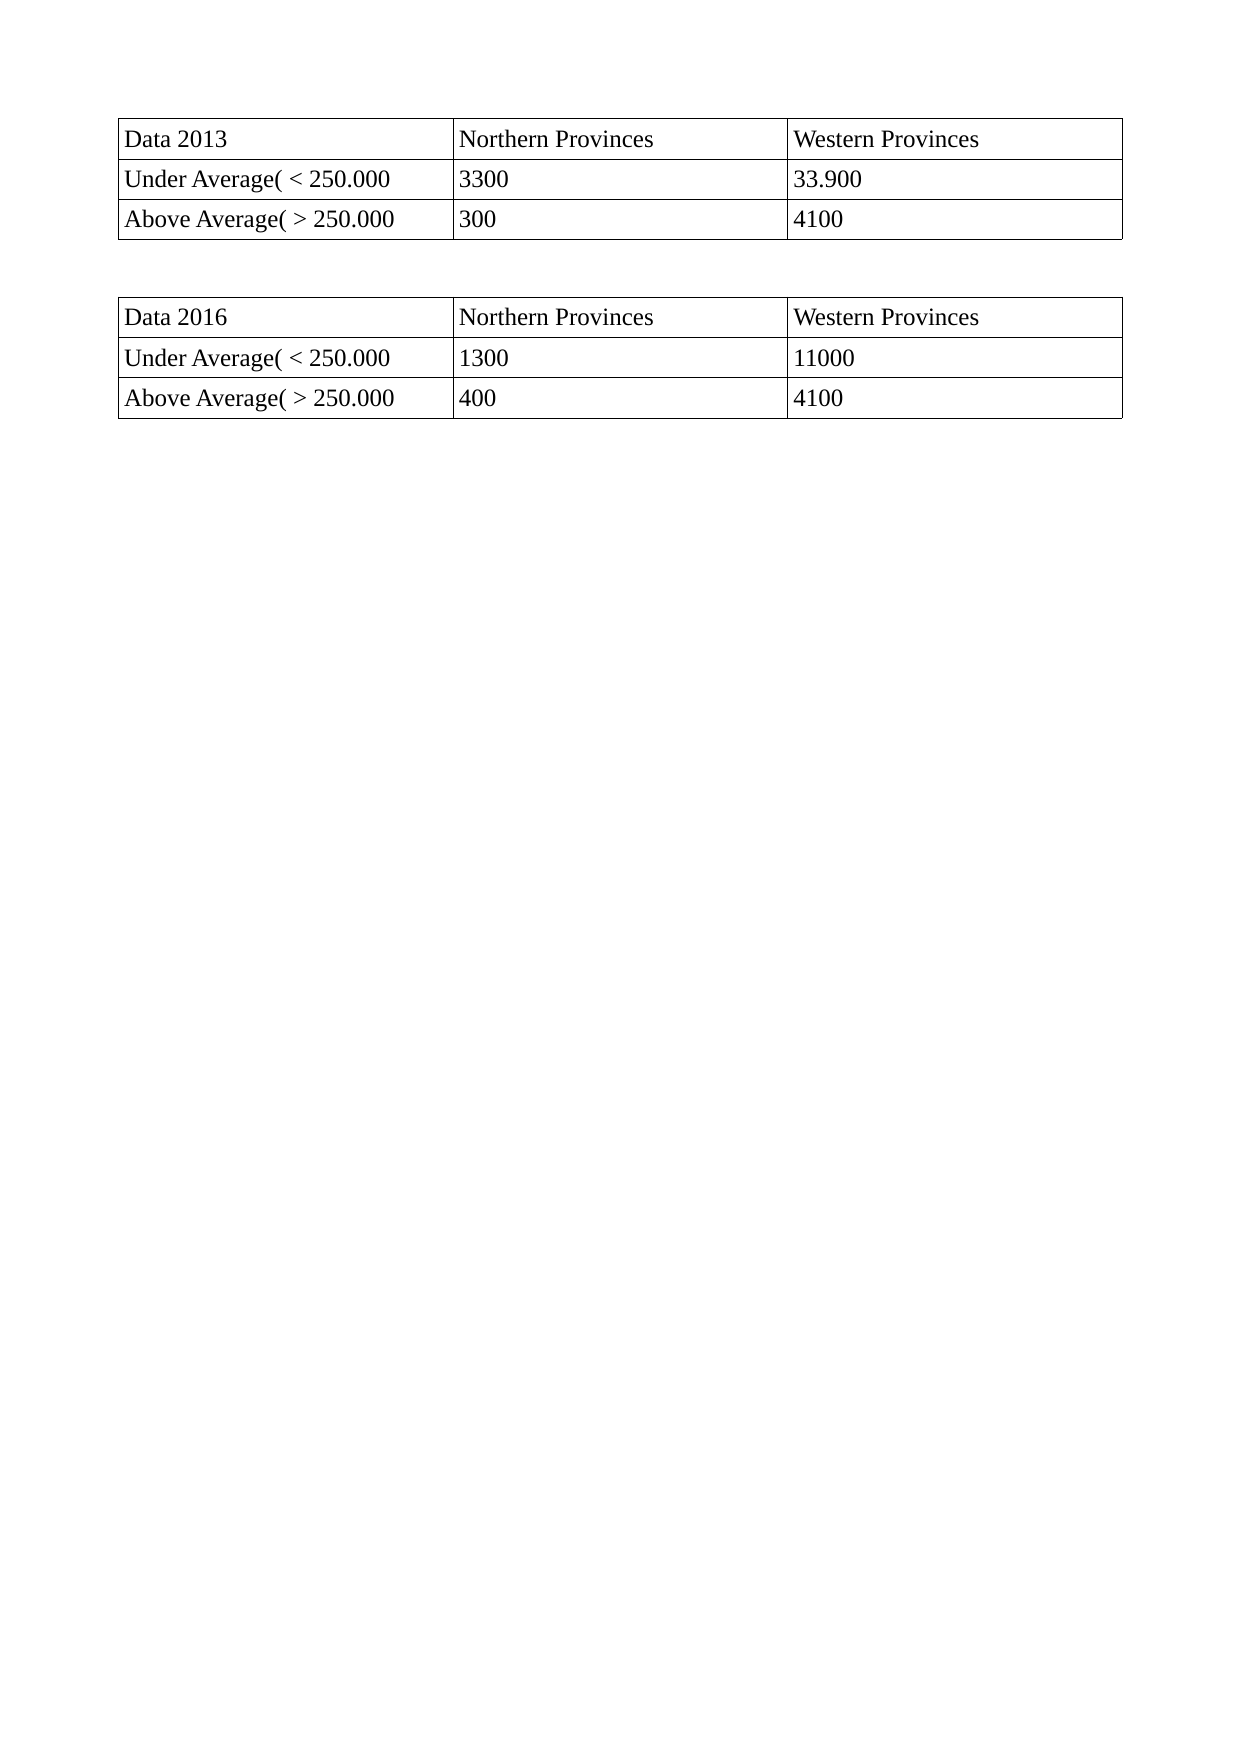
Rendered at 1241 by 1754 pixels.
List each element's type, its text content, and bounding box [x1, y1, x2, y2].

table_header Western Provinces [788, 119, 1122, 158]
table_header Northern Provinces [454, 298, 787, 337]
table_cell 3300 [454, 160, 787, 199]
table_cell Under Average( < 250.000 [119, 338, 453, 377]
table_cell 4100 [788, 200, 1122, 239]
table_cell 11000 [788, 338, 1122, 377]
table_cell 33.900 [788, 160, 1122, 199]
table_cell 4100 [788, 378, 1122, 418]
table_header Western Provinces [788, 298, 1122, 337]
table_header Northern Provinces [454, 119, 787, 158]
table_header Data 2016 [119, 298, 453, 337]
table_cell 300 [454, 200, 787, 239]
table_cell Above Average( > 250.000 [119, 200, 453, 239]
table_header Data 2013 [119, 119, 453, 158]
table_cell Under Average( < 250.000 [119, 160, 453, 199]
table_cell Above Average( > 250.000 [119, 378, 453, 418]
table_cell 400 [454, 378, 787, 418]
table_cell 1300 [454, 338, 787, 377]
